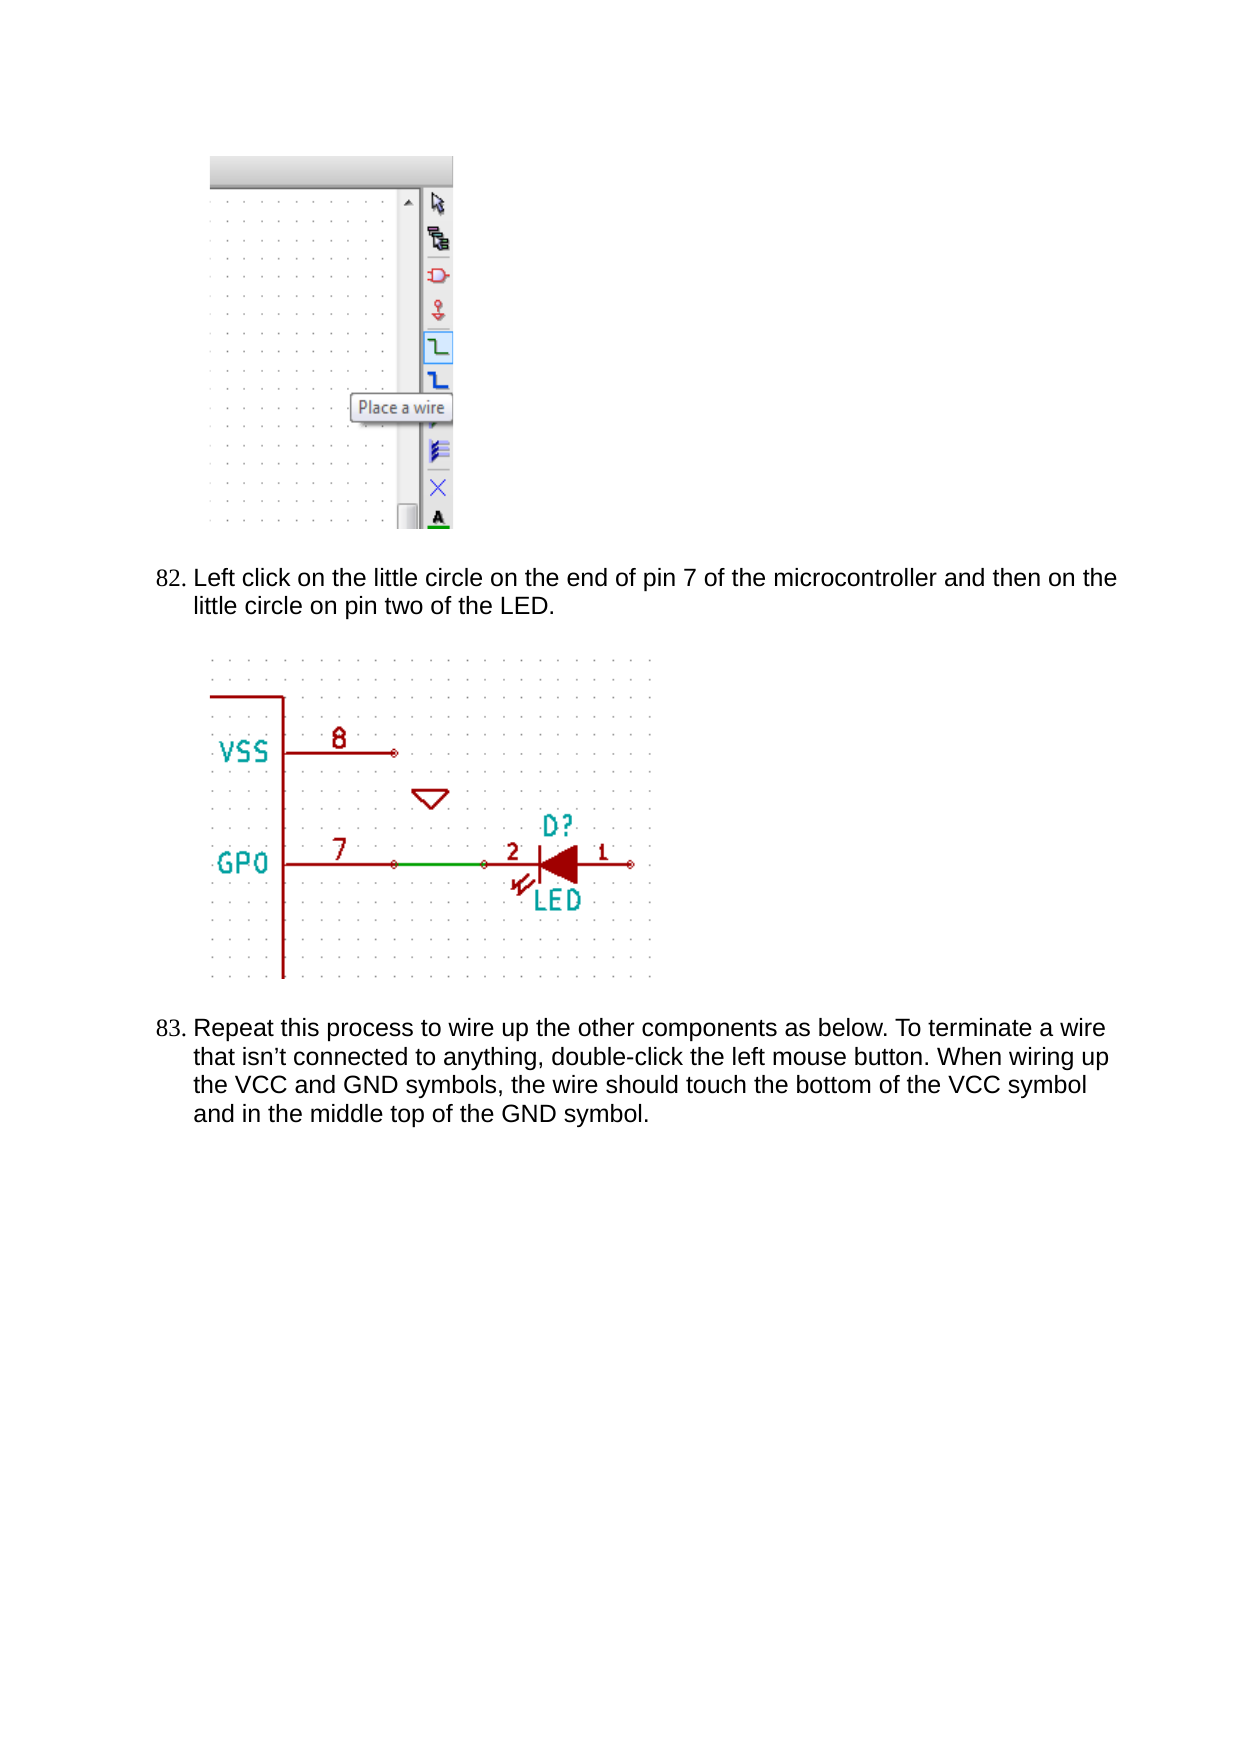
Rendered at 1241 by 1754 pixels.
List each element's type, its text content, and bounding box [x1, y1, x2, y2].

list Repeat this process to wire up the other components as below. To terminate a wire that isn’t connected to anything, double-click the left mouse button. When wiring up the VCC and GND symbols, the wire should touch the bottom of the VCC symbol and in the middle top of the GND symbol. [156, 1013, 1122, 1128]
list [156, 118, 1122, 537]
picture [209, 657, 658, 979]
list Left click on the little circle on the end of pin 7 of the microcontroller and then on the little circle on pin two of the LED. [156, 562, 1122, 988]
picture [209, 156, 454, 529]
